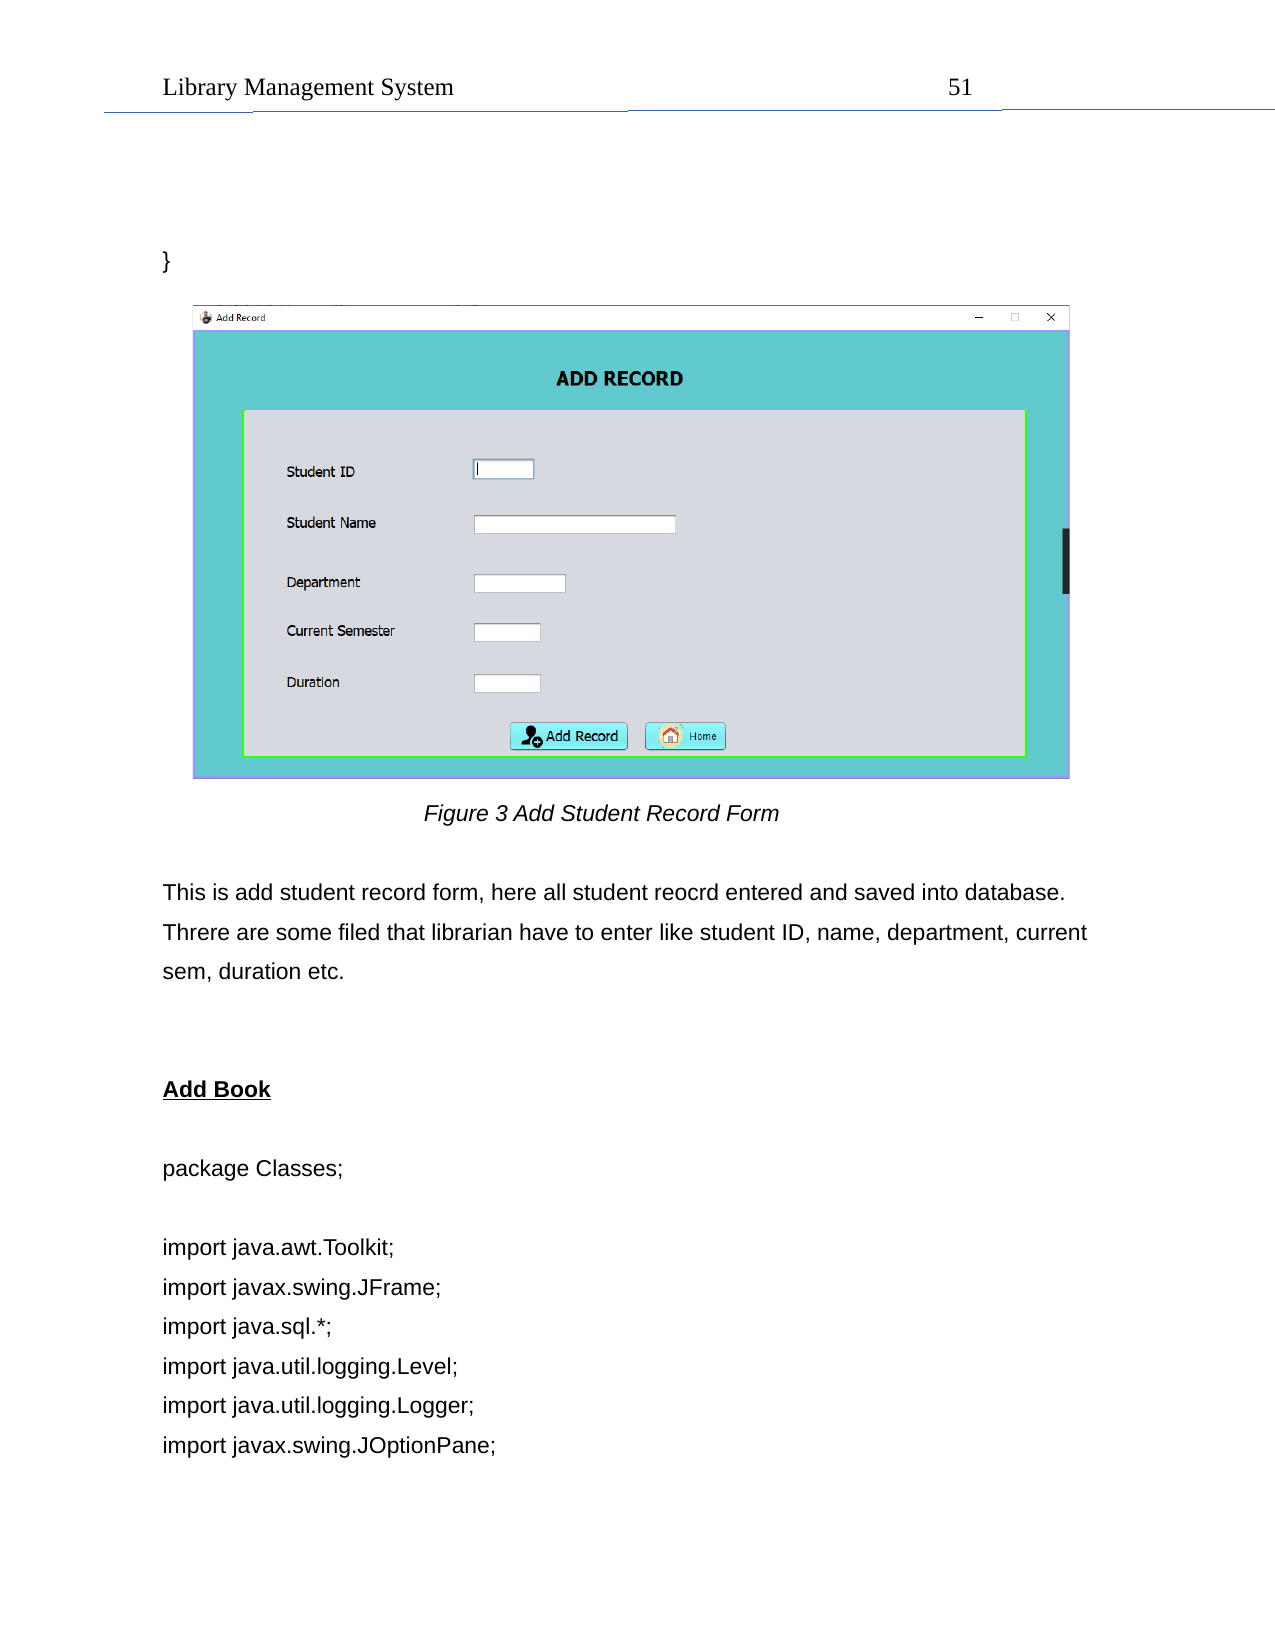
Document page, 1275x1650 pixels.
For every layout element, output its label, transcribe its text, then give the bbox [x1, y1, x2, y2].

text Add Book [162, 1076, 1119, 1103]
text Figure 3 Add Student Record Form [162, 800, 1119, 826]
text This is add student record form, here all student reocrd entered and saved into database. [162, 879, 1119, 905]
text import java.util.logging.Level; [162, 1353, 1119, 1379]
picture [192, 305, 1070, 779]
text import java.awt.Toolkit; [162, 1234, 1119, 1261]
text import javax.swing.JOptionPane; [162, 1432, 1119, 1458]
text import java.sql.*; [162, 1313, 1119, 1340]
text import javax.swing.JFrame; [162, 1274, 1119, 1300]
text Threre are some filed that librarian have to enter like student ID, name, department, current sem, duration etc. [162, 918, 1119, 984]
text package Classes; [162, 1155, 1119, 1182]
text import java.util.logging.Logger; [162, 1392, 1119, 1419]
text } [162, 247, 1119, 274]
